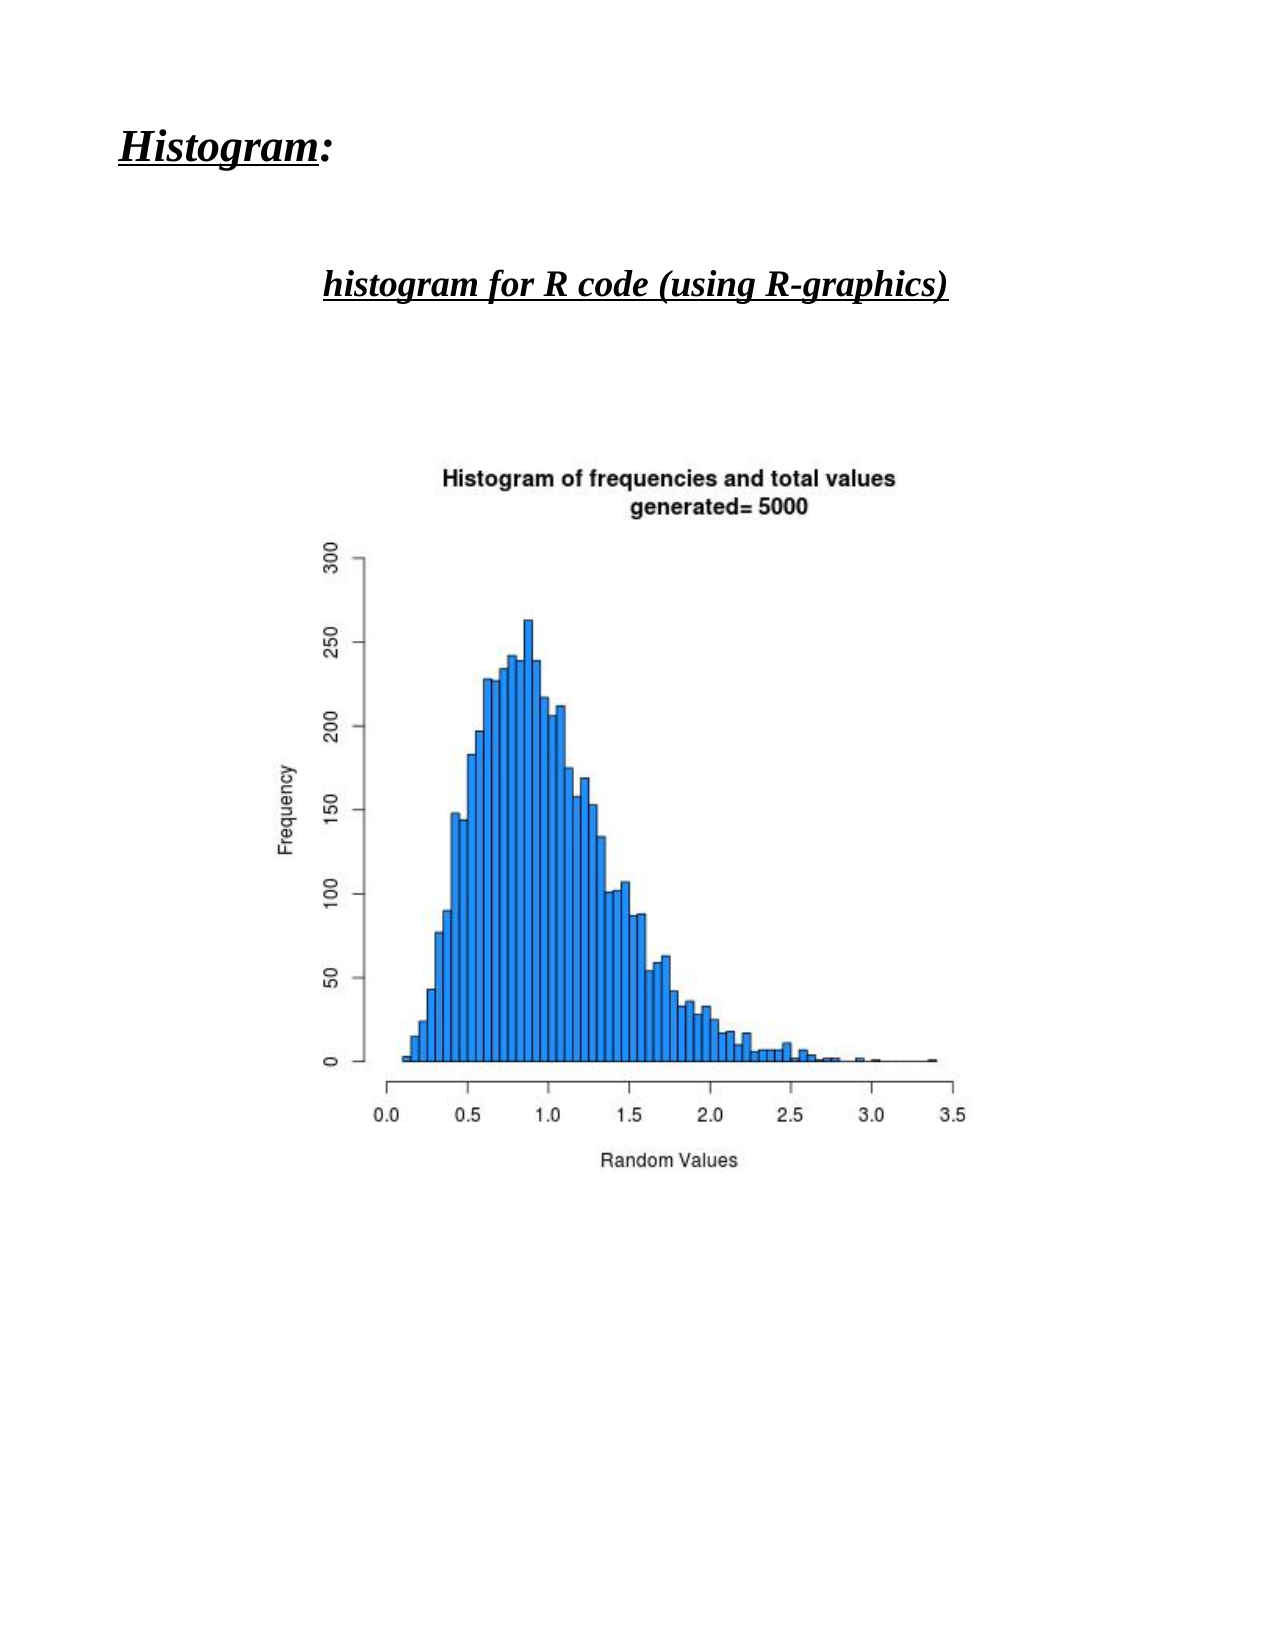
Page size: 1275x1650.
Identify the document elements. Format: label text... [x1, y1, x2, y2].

picture [272, 446, 1023, 1197]
text Histogram: [118, 118, 1157, 171]
text histogram for R code (using R-graphics) [118, 262, 1157, 305]
